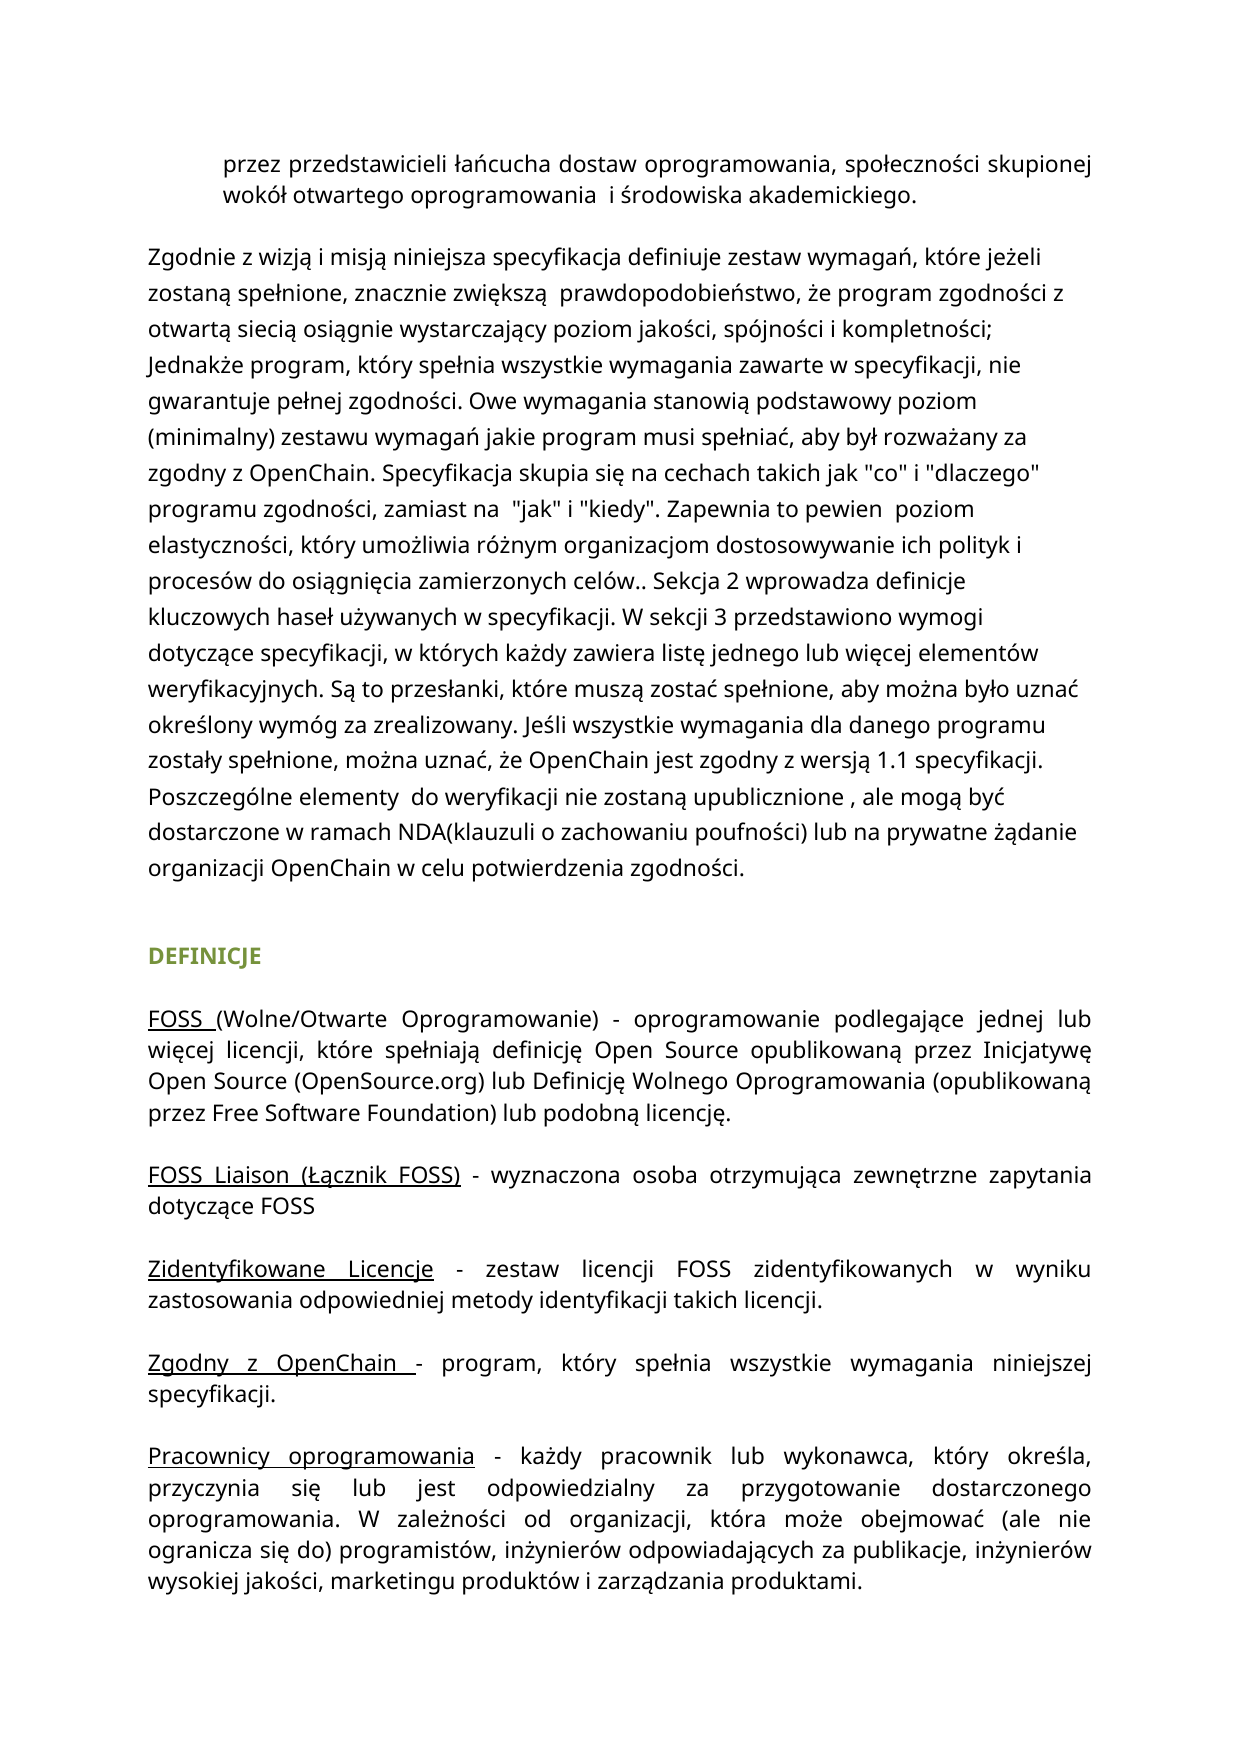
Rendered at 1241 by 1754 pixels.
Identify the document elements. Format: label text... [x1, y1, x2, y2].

text FOSS (Wolne/Otwarte Oprogramowanie) - oprogramowanie podlegające jednej lub więcej licencji, które spełniają definicję Open Source opublikowaną przez Inicjatywę Open Source (OpenSource.org) lub Definicję Wolnego Oprogramowania (opublikowaną przez Free Software Foundation) lub podobną licencję. [148, 1003, 1093, 1128]
text FOSS Liaison (Łącznik FOSS) - wyznaczona osoba otrzymująca zewnętrzne zapytania dotyczące FOSS [148, 1159, 1093, 1222]
text Zgodny z OpenChain - program, który spełnia wszystkie wymagania niniejszej specyfikacji. [148, 1347, 1093, 1409]
text DEFINICJE [148, 940, 1093, 972]
text Zidentyfikowane Licencje - zestaw licencji FOSS zidentyfikowanych w wyniku zastosowania odpowiedniej metody identyfikacji takich licencji. [148, 1253, 1093, 1315]
text Pracownicy oprogramowania - każdy pracownik lub wykonawca, który określa, przyczynia się lub jest odpowiedzialny za przygotowanie dostarczonego oprogramowania. W zależności od organizacji, która może obejmować (ale nie ogranicza się do) programistów, inżynierów odpowiadających za publikacje, inżynierów wysokiej jakości, marketingu produktów i zarządzania produktami. [148, 1440, 1093, 1597]
list przez przedstawicieli łańcucha dostaw oprogramowania, społeczności skupionej wokół otwartego oprogramowania i środowiska akademickiego. [185, 148, 1093, 210]
text Zgodnie z wizją i misją niniejsza specyfikacja definiuje zestaw wymagań, które jeżeli zostaną spełnione, znacznie zwiększą prawdopodobieństwo, że program zgodności z otwartą siecią osiągnie wystarczający poziom jakości, spójności i kompletności; Jednakże program, który spełnia wszystkie wymagania zawarte w specyfikacji, nie gwarantuje pełnej zgodności. Owe wymagania stanowią podstawowy poziom (minimalny) zestawu wymagań jakie program musi spełniać, aby był rozważany za zgodny z OpenChain. Specyfikacja skupia się na cechach takich jak "co" i "dlaczego" programu zgodności, zamiast na "jak" i "kiedy". Zapewnia to pewien poziom elastyczności, który umożliwia różnym organizacjom dostosowywanie ich polityk i procesów do osiągnięcia zamierzonych celów.. Sekcja 2 wprowadza definicje kluczowych haseł używanych w specyfikacji. W sekcji 3 przedstawiono wymogi dotyczące specyfikacji, w których każdy zawiera listę jednego lub więcej elementów weryfikacyjnych. Są to przesłanki, które muszą zostać spełnione, aby można było uznać określony wymóg za zrealizowany. Jeśli wszystkie wymagania dla danego programu zostały spełnione, można uznać, że OpenChain jest zgodny z wersją 1.1 specyfikacji. Poszczególne elementy do weryfikacji nie zostaną upublicznione , ale mogą być dostarczone w ramach NDA(klauzuli o zachowaniu poufności) lub na prywatne żądanie organizacji OpenChain w celu potwierdzenia zgodności. [148, 241, 1093, 883]
